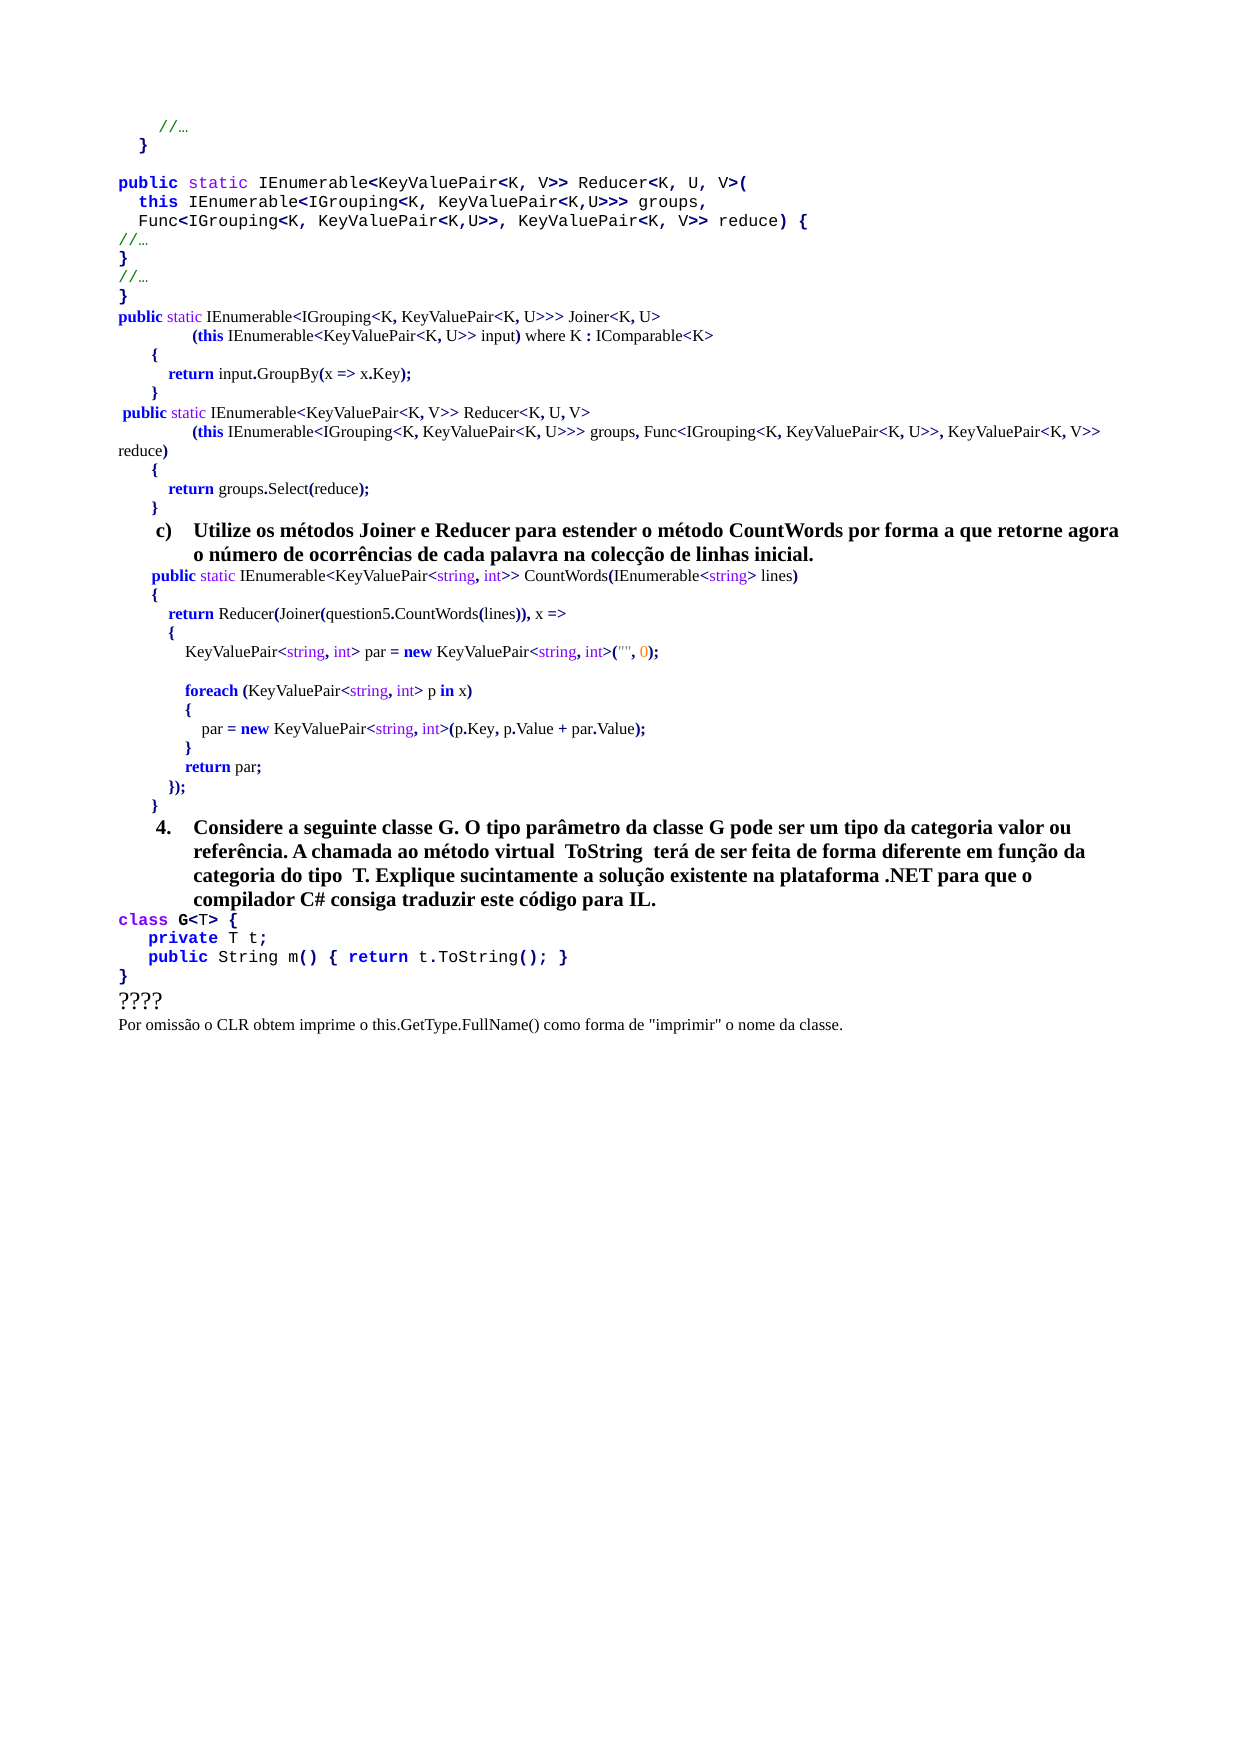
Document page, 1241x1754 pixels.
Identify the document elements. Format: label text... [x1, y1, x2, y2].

text public static IEnumerable<KeyValuePair<string, int>> CountWords(IEnumerable<string> lines) [118, 566, 1122, 585]
text }); [118, 776, 1122, 796]
text //… [118, 269, 1122, 288]
text { [118, 623, 1122, 642]
text par = new KeyValuePair<string, int>(p.Key, p.Value + par.Value); [118, 719, 1122, 738]
text } [118, 968, 1122, 986]
text private T t; [118, 930, 1122, 949]
text Func<IGrouping<K, KeyValuePair<K,U>>, KeyValuePair<K, V>> reduce) { [118, 212, 1122, 231]
text this IEnumerable<IGrouping<K, KeyValuePair<K,U>>> groups, [118, 193, 1122, 212]
text return Reducer(Joiner(question5.CountWords(lines)), x => [118, 604, 1122, 623]
text KeyValuePair<string, int> par = new KeyValuePair<string, int>("", 0); [118, 642, 1122, 661]
text //… [118, 118, 1122, 137]
text } [118, 796, 1122, 815]
text } [118, 250, 1122, 269]
text return groups.Select(reduce); [118, 479, 1122, 498]
text public static IEnumerable<KeyValuePair<K, V>> Reducer<K, U, V> [118, 402, 1122, 422]
text Por omissão o CLR obtem imprime o this.GetType.FullName() como forma de "imprimir" o nome da classe. [118, 1015, 1122, 1034]
list Considere a seguinte classe G. O tipo parâmetro da classe G pode ser um tipo da categoria valor ou referência. A chamada ao método virtual ToString terá de ser feita de forma diferente em função da categoria do tipo T. Explique sucintamente a solução existente na plataforma .NET para que o compilador C# consiga traduzir este código para IL. [156, 815, 1122, 911]
text { [118, 460, 1122, 479]
text (this IEnumerable<IGrouping<K, KeyValuePair<K, U>>> groups, Func<IGrouping<K, KeyValuePair<K, U>>, KeyValuePair<K, V>> reduce) [118, 422, 1122, 460]
text { [118, 700, 1122, 719]
text } [118, 383, 1122, 402]
text //… [118, 231, 1122, 250]
text public static IEnumerable<KeyValuePair<K, V>> Reducer<K, U, V>( [118, 175, 1122, 193]
text { [118, 585, 1122, 604]
text } [118, 738, 1122, 757]
text } [118, 288, 1122, 307]
text ???? [118, 986, 1122, 1015]
text return par; [118, 757, 1122, 776]
text { [118, 345, 1122, 364]
text foreach (KeyValuePair<string, int> p in x) [118, 681, 1122, 700]
text } [118, 137, 1122, 156]
text (this IEnumerable<KeyValuePair<K, U>> input) where K : IComparable<K> [118, 326, 1122, 345]
text } [118, 498, 1122, 517]
list Utilize os métodos Joiner e Reducer para estender o método CountWords por forma a que retorne agora o número de ocorrências de cada palavra na colecção de linhas inicial. [156, 517, 1122, 566]
text public String m() { return t.ToString(); } [118, 949, 1122, 968]
text return input.GroupBy(x => x.Key); [118, 364, 1122, 383]
text public static IEnumerable<IGrouping<K, KeyValuePair<K, U>>> Joiner<K, U> [118, 307, 1122, 326]
text class G<T> { [118, 911, 1122, 930]
